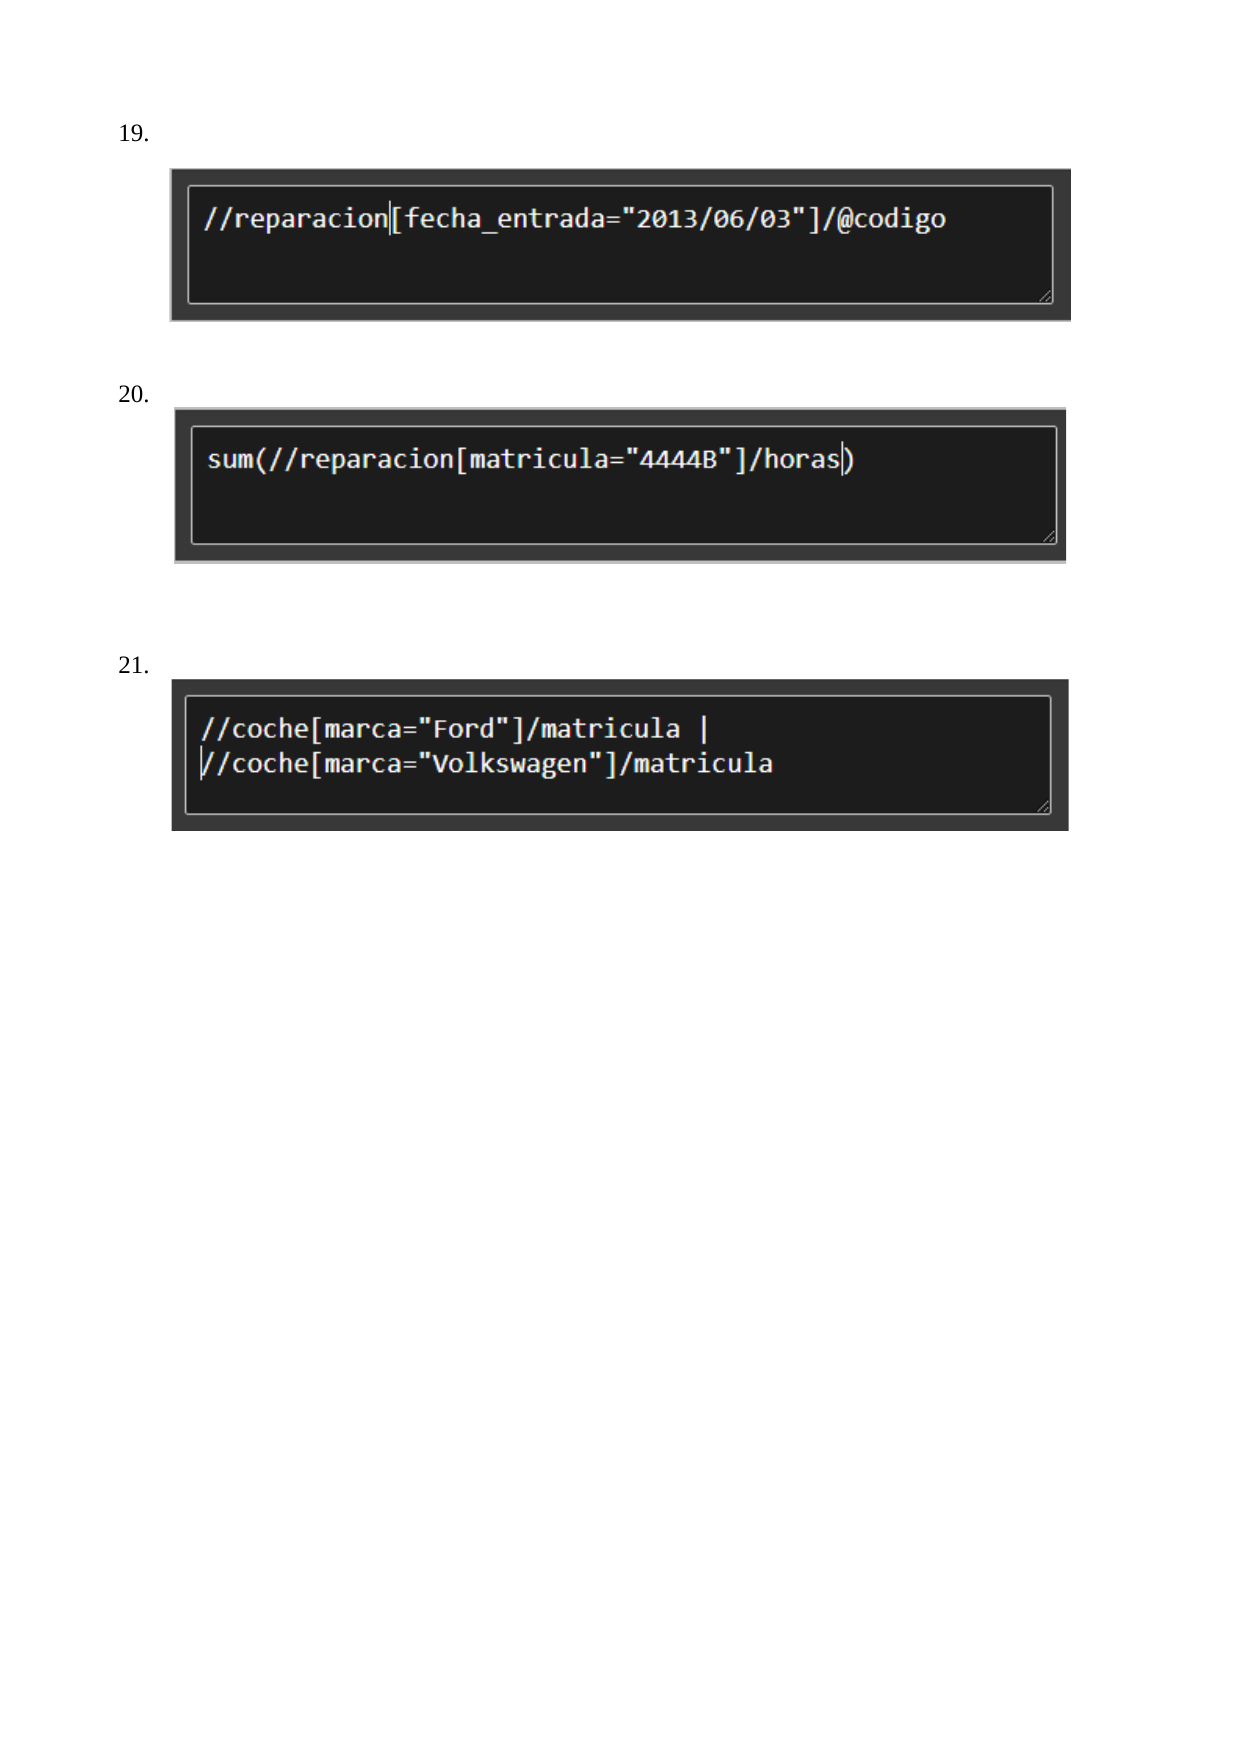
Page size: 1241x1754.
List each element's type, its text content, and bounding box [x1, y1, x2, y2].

text 21. [118, 650, 1122, 679]
text 19. [118, 118, 1122, 147]
picture [174, 407, 1067, 564]
text 20. [118, 379, 1122, 408]
picture [169, 168, 1071, 322]
picture [171, 679, 1069, 831]
